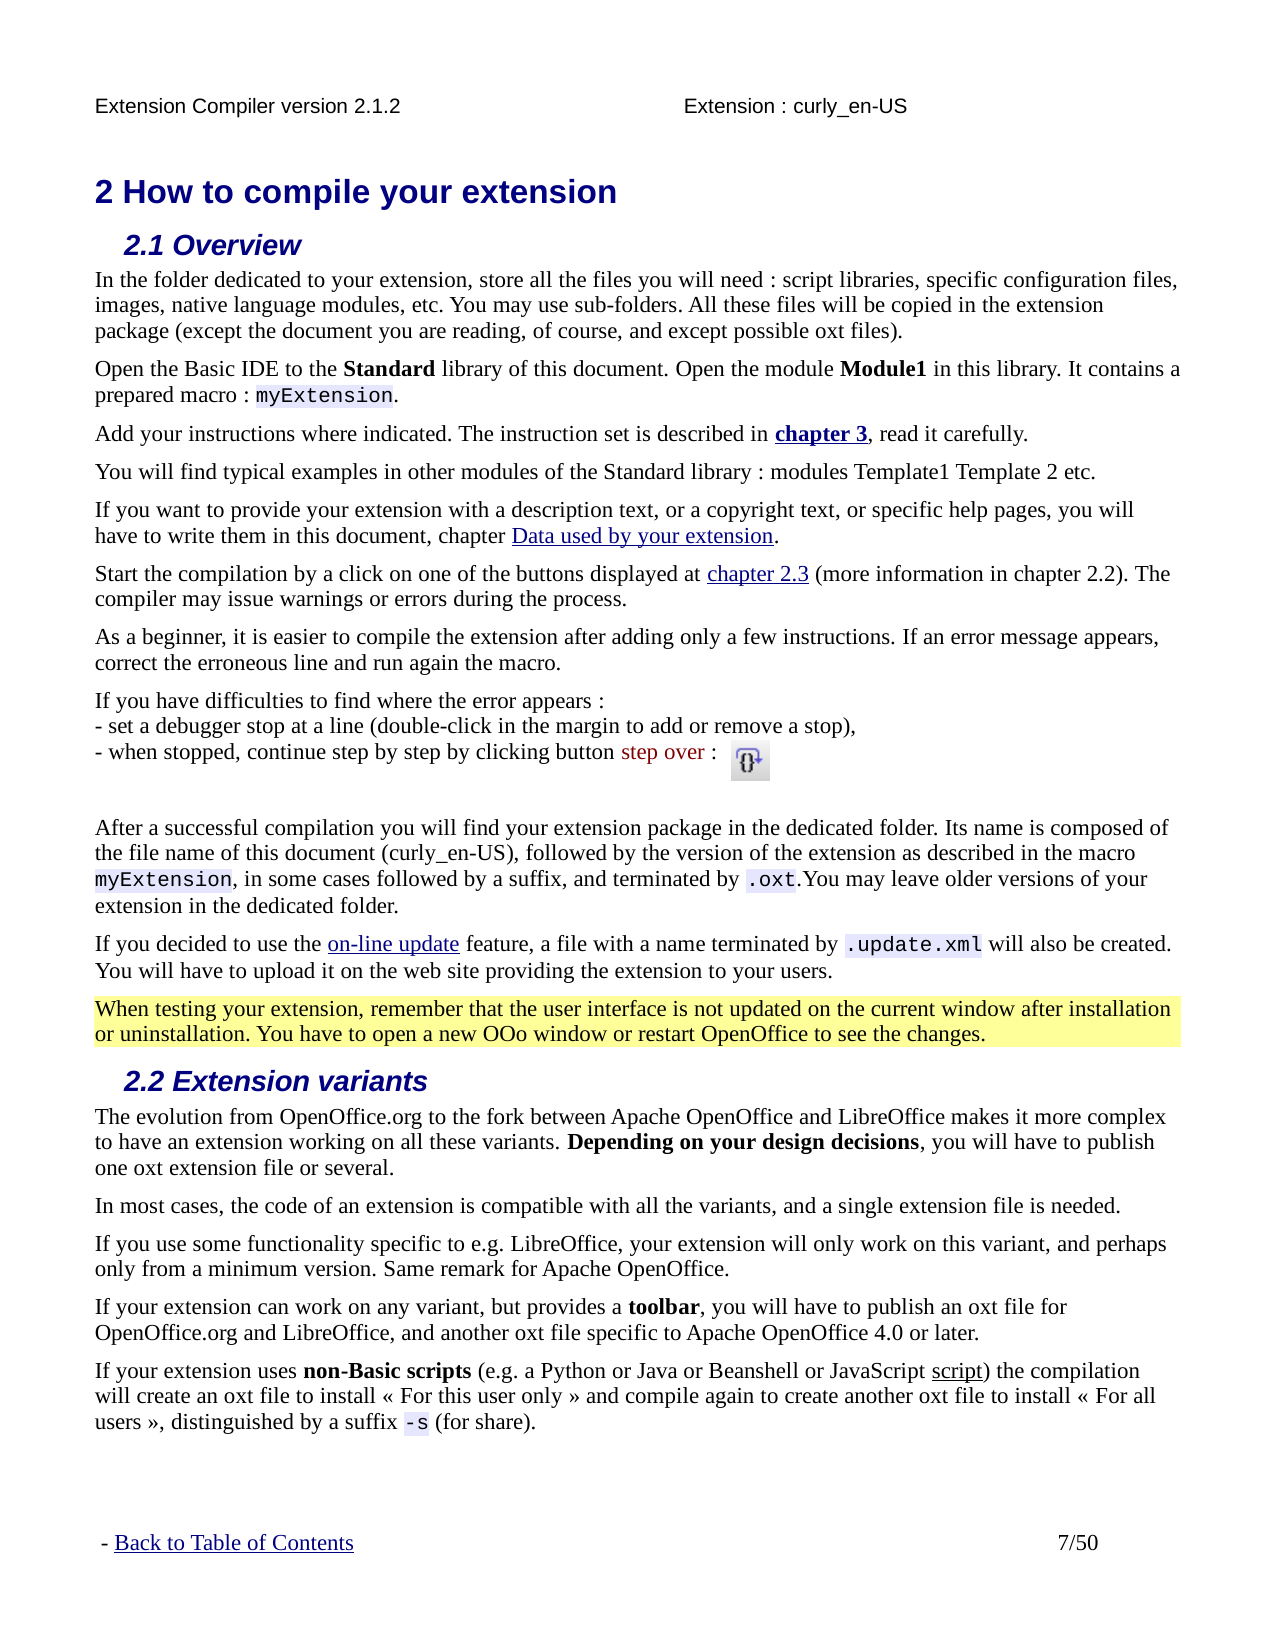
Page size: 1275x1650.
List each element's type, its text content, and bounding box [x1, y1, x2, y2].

text Start the compilation by a click on one of the buttons displayed at chapter 2.3 (more information in chapter 2.2). The compiler may issue warnings or errors during the process. [94, 561, 1181, 612]
text When testing your extension, remember that the user interface is not updated on the current window after installation or uninstallation. You have to open a new OOo window or restart OpenOffice to see the changes. [94, 996, 1181, 1047]
text Open the Basic IDE to the Standard library of this document. Open the module Module1 in this library. It contains a prepared macro : myExtension. [94, 356, 1181, 408]
text In the folder dedicated to your extension, store all the files you will need : script libraries, specific configuration files, images, native language modules, etc. You may use sub-folders. All these files will be copied in the extension package (except the document you are reading, of course, and except possible oxt files). [94, 267, 1181, 343]
text After a successful compilation you will find your extension package in the dedicated folder. Its name is composed of the file name of this document (curly_en-US), followed by the version of the extension as described in the macro myExtension, in some cases followed by a suffix, and terminated by .oxt.You may leave older versions of your extension in the dedicated folder. [94, 815, 1181, 918]
text If your extension uses non-Basic scripts (e.g. a Python or Java or Beanshell or JavaScript script) the compilation will create an oxt file to install « For this user only » and compile again to create another oxt file to install « For all users », distinguished by a suffix -s (for share). [94, 1358, 1181, 1436]
subtitle Overview [124, 228, 1181, 261]
text If you decided to use the on-line update feature, a file with a name terminated by .update.xml will also be created. You will have to upload it on the web site providing the extension to your users. [94, 931, 1181, 983]
text You will find typical examples in other modules of the Standard library : modules Template1 Template 2 etc. [94, 459, 1181, 484]
text The evolution from OpenOffice.org to the fork between Apache OpenOffice and LibreOffice makes it more complex to have an extension working on all these variants. Depending on your design decisions, you will have to publish one oxt extension file or several. [94, 1104, 1181, 1180]
text Add your instructions where indicated. The instruction set is described in chapter 3, read it carefully. [94, 421, 1181, 446]
text As a beginner, it is easier to compile the extension after adding only a few instructions. If an error message appears, correct the erroneous line and run again the macro. [94, 624, 1181, 675]
text If you use some functionality specific to e.g. LibreOffice, your extension will only work on this variant, and perhaps only from a minimum version. Same remark for Apache OpenOffice. [94, 1231, 1181, 1282]
text If you have difficulties to find where the error appears : - set a debugger stop at a line (double-click in the margin to add or remove a stop), - when stopped, continue step by step by clicking button step over : [94, 688, 1181, 764]
subtitle Extension variants [124, 1065, 1181, 1098]
subtitle How to compile your extension [94, 172, 1181, 210]
text If you want to provide your extension with a description text, or a copyright text, or specific help pages, you will have to write them in this document, chapter Data used by your extension. [94, 497, 1181, 548]
text If your extension can work on any variant, but provides a toolbar, you will have to publish an oxt file for OpenOffice.org and LibreOffice, and another oxt file specific to Apache OpenOffice 4.0 or later. [94, 1294, 1181, 1345]
picture [731, 740, 770, 781]
text In most cases, the code of an extension is compatible with all the variants, and a single extension file is needed. [94, 1193, 1181, 1218]
